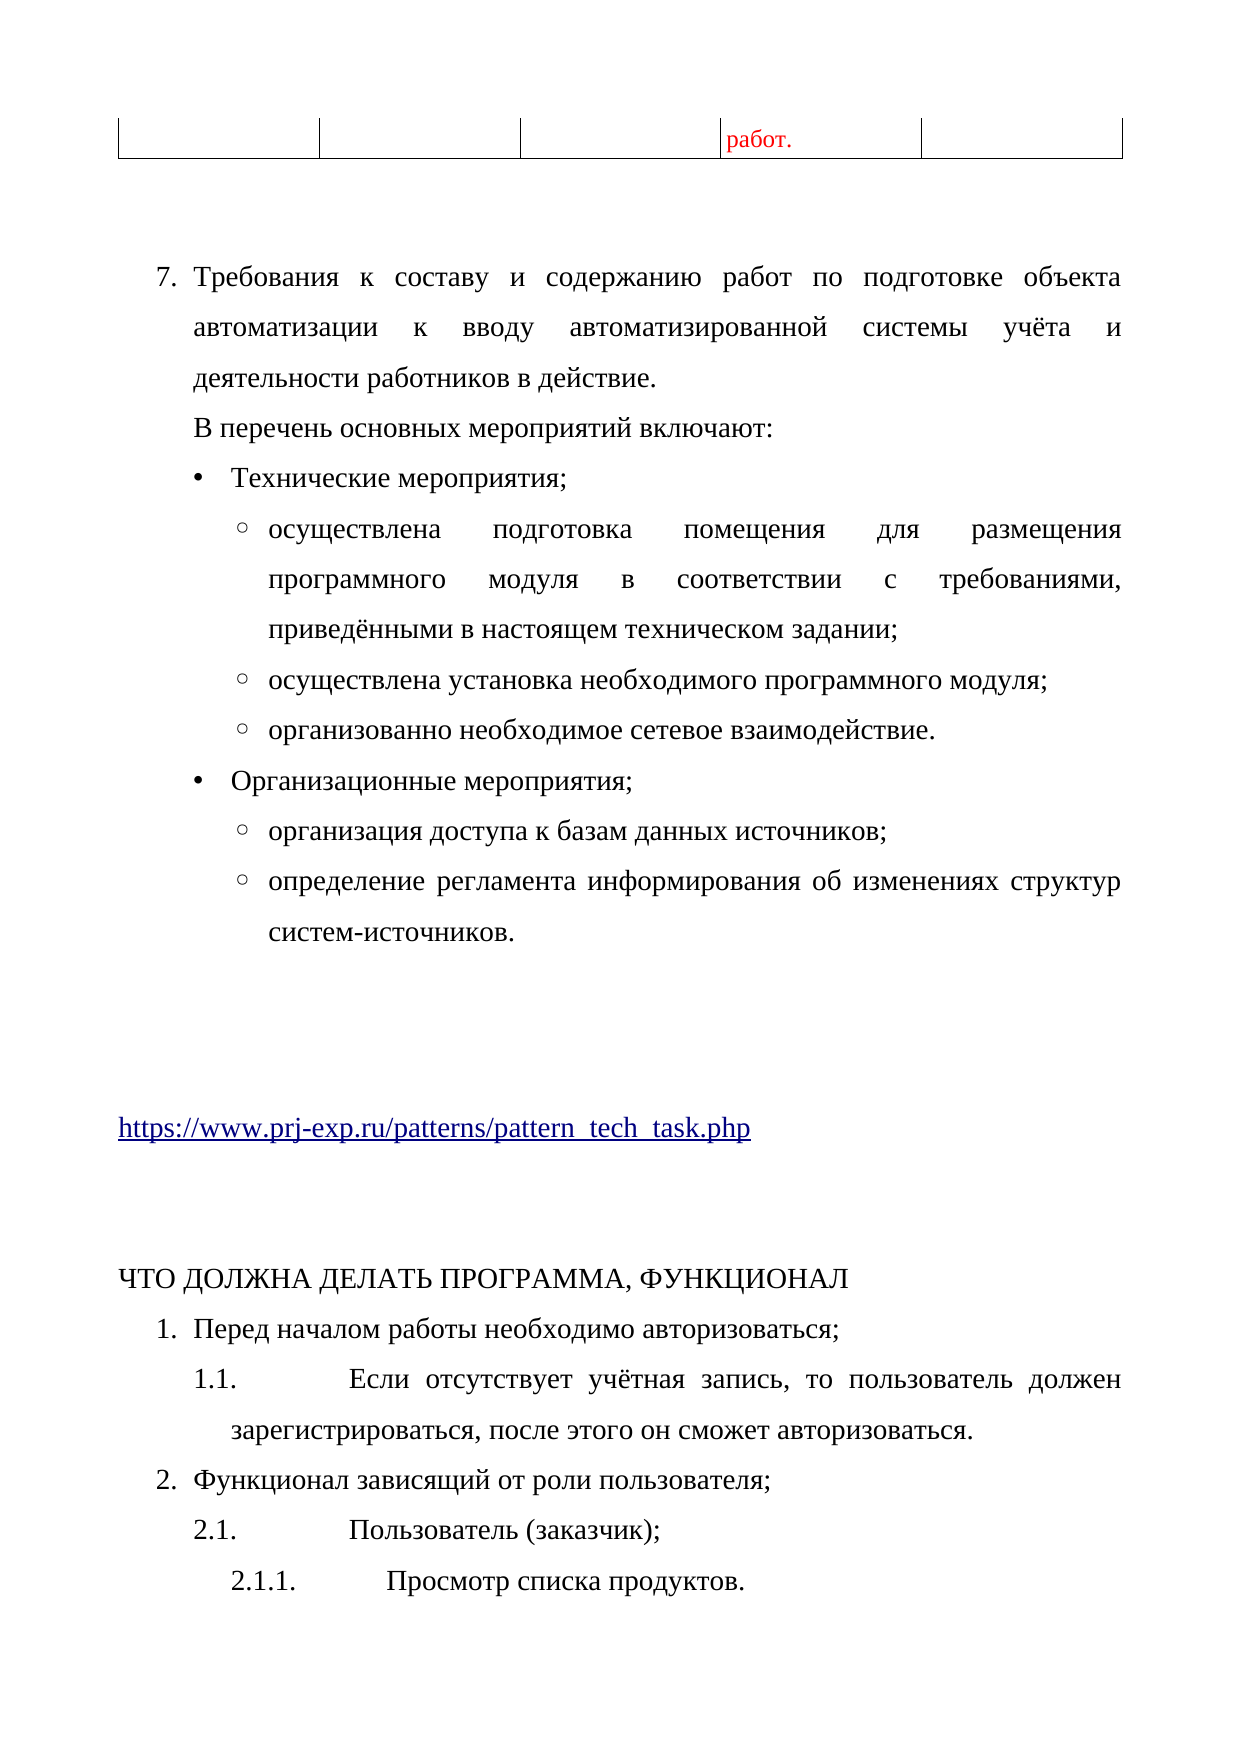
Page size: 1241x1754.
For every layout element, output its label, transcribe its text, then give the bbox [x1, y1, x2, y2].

table_cell [521, 118, 720, 158]
list осуществлена подготовка помещения для размещения программного модуля в соответствии с требованиями, приведёнными в настоящем техническом задании; [231, 511, 1122, 645]
text https://www.prj-exp.ru/patterns/pattern_tech_task.php [118, 1110, 1122, 1143]
list организация доступа к базам данных источников; [231, 813, 1122, 847]
table_cell [922, 118, 1122, 158]
list Технические мероприятия; [193, 460, 1122, 494]
list Организационные мероприятия; [193, 763, 1122, 796]
list Функционал зависящий от роли пользователя; [156, 1462, 1122, 1496]
list Просмотр списка продуктов. [231, 1563, 1122, 1596]
table_cell [320, 118, 520, 158]
list Требования к составу и содержанию работ по подготовке объекта автоматизации к вводу автоматизированной системы учёта и деятельности работников в действие. [156, 259, 1122, 393]
table_cell работ. [721, 118, 921, 158]
list организованно необходимое сетевое взаимодействие. [231, 712, 1122, 746]
table_cell [119, 118, 319, 158]
list определение регламента информирования об изменениях структур систем-источников. [231, 863, 1122, 947]
list В перечень основных мероприятий включают: [156, 410, 1122, 443]
list Перед началом работы необходимо авторизоваться; [156, 1311, 1122, 1345]
list Пользователь (заказчик); [193, 1512, 1122, 1546]
list осуществлена установка необходимого программного модуля; [231, 662, 1122, 695]
text ЧТО ДОЛЖНА ДЕЛАТЬ ПРОГРАММА, ФУНКЦИОНАЛ [118, 1261, 1122, 1294]
list Если отсутствует учётная запись, то пользователь должен зарегистрироваться, после этого он сможет авторизоваться. [193, 1362, 1122, 1445]
